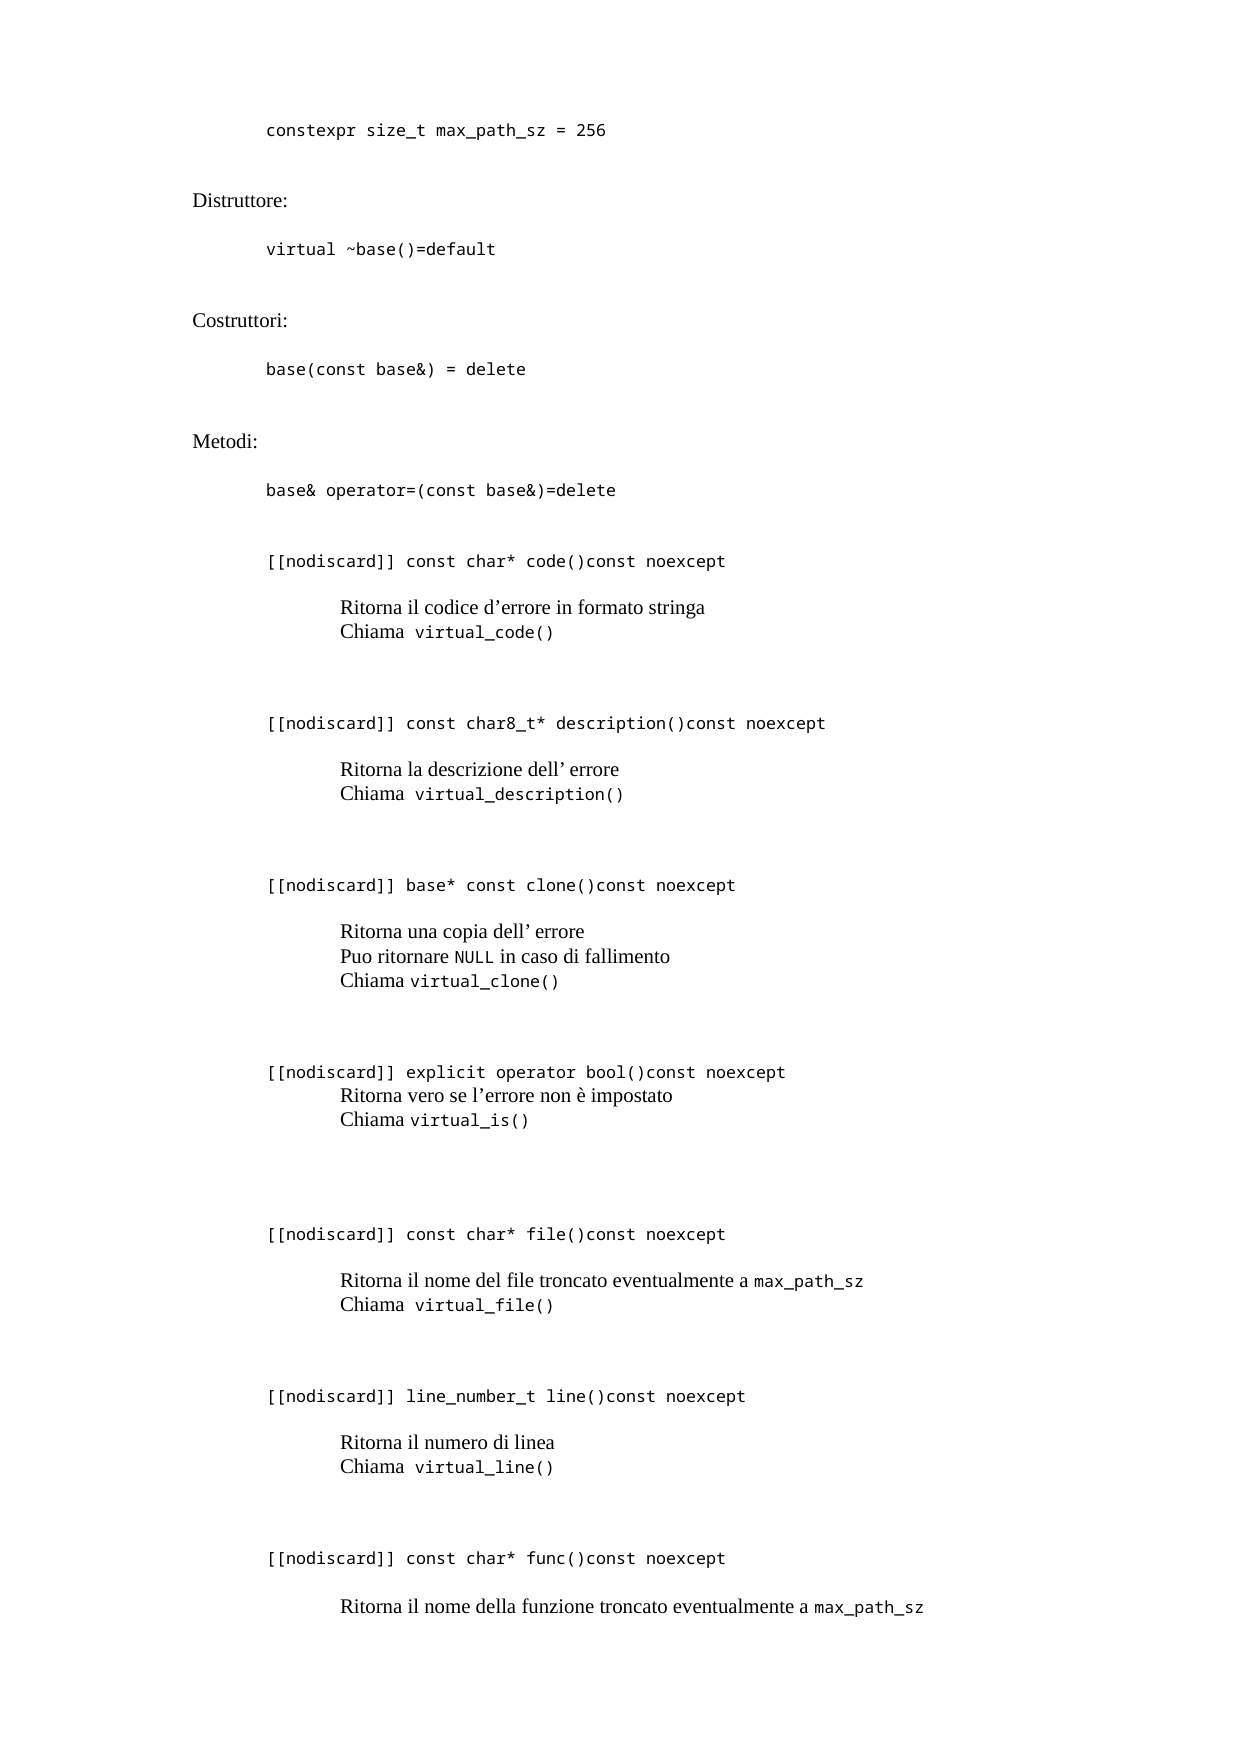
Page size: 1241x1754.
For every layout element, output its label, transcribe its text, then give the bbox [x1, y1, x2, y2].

text [[nodiscard]] const char* func()const noexcept [118, 1547, 1122, 1570]
text base(const base&) = delete [118, 356, 1122, 381]
text virtual ~base()=default [118, 236, 1122, 260]
text Metodi: [118, 429, 1122, 453]
text [[nodiscard]] line_number_t line()const noexcept [118, 1385, 1122, 1407]
text base& operator=(const base&)=delete [118, 477, 1122, 501]
text [[nodiscard]] base* const clone()const noexcept [118, 874, 1122, 896]
text Ritorna il nome della funzione troncato eventualmente a max_path_sz [118, 1594, 1122, 1618]
text Chiama virtual_file() [118, 1292, 1122, 1317]
text constexpr size_t max_path_sz = 256 [118, 118, 1122, 141]
text Distruttore: [118, 188, 1122, 212]
text Ritorna una copia dell’ errore [118, 919, 1122, 943]
text Costruttori: [118, 308, 1122, 332]
text Puo ritornare NULL in caso di fallimento [118, 943, 1122, 968]
text Chiama virtual_line() [118, 1454, 1122, 1479]
text Chiama virtual_code() [118, 619, 1122, 643]
text Ritorna vero se l’errore non è impostato [118, 1083, 1122, 1107]
text [[nodiscard]] const char* file()const noexcept [118, 1222, 1122, 1245]
text Ritorna il codice d’errore in formato stringa [118, 595, 1122, 619]
text Chiama virtual_description() [118, 781, 1122, 806]
text Ritorna il nome del file troncato eventualmente a max_path_sz [118, 1268, 1122, 1292]
text Ritorna la descrizione dell’ errore [118, 757, 1122, 781]
text [[nodiscard]] explicit operator bool()const noexcept [118, 1060, 1122, 1083]
text [[nodiscard]] const char* code()const noexcept [118, 549, 1122, 572]
text Ritorna il numero di linea [118, 1430, 1122, 1454]
text [[nodiscard]] const char8_t* description()const noexcept [118, 711, 1122, 734]
text Chiama virtual_is() [118, 1107, 1122, 1132]
text Chiama virtual_clone() [118, 968, 1122, 992]
